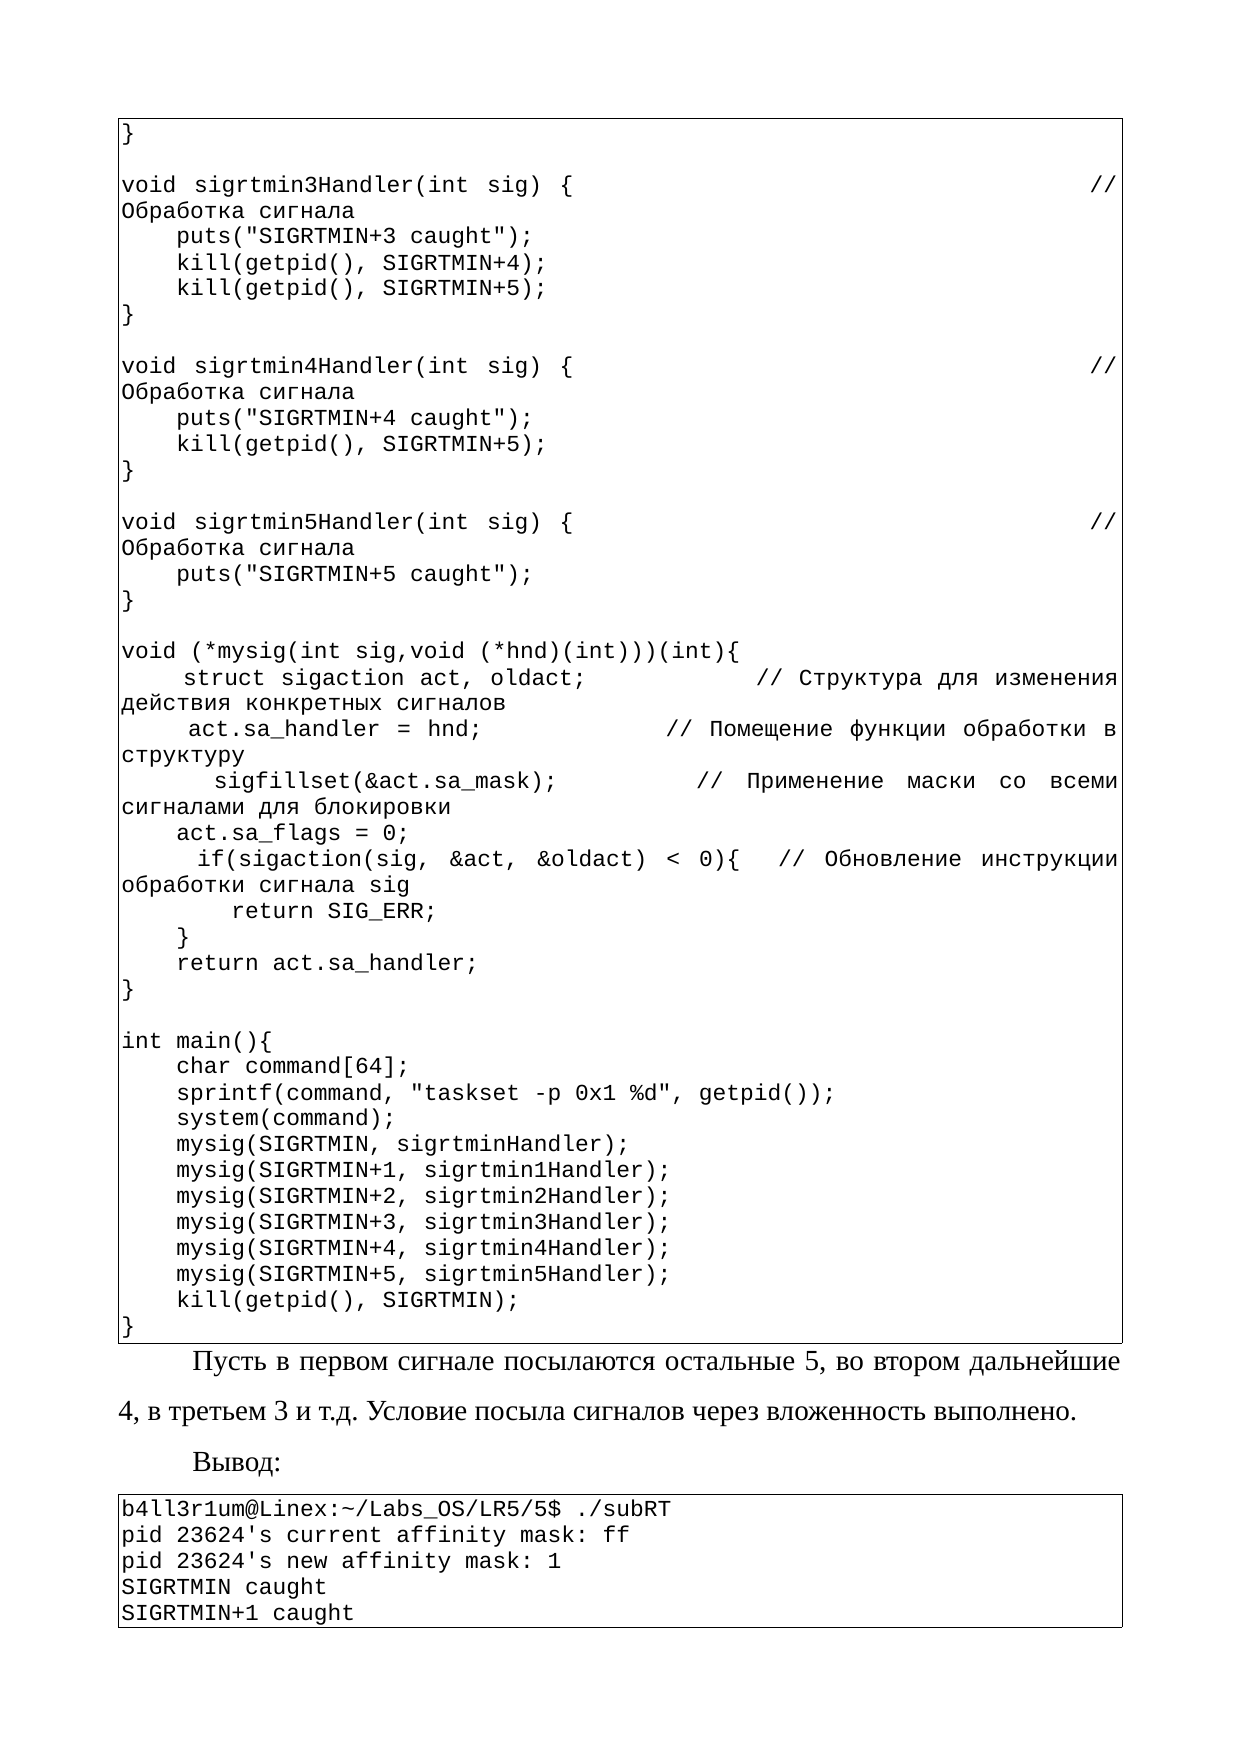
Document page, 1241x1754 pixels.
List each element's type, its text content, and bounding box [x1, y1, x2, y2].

text mysig(SIGRTMIN, sigrtminHandler); [119, 1130, 1122, 1156]
text SIGRTMIN caught [119, 1572, 1122, 1598]
text } [119, 119, 1122, 147]
text int main(){ [119, 1026, 1122, 1052]
text } [119, 455, 1122, 484]
text pid 23624's current affinity mask: ff [119, 1520, 1122, 1546]
text system(command); [119, 1104, 1122, 1130]
text puts("SIGRTMIN+4 caught"); [119, 403, 1122, 429]
text kill(getpid(), SIGRTMIN+5); [119, 429, 1122, 455]
text void sigrtmin4Handler(int sig) { // Обработка сигнала [119, 352, 1122, 403]
text return SIG_ERR; [119, 896, 1122, 922]
text Пусть в первом сигнале посылаются остальные 5, во втором дальнейшие 4, в третьем 3 и т.д. Условие посыла сигналов через вложенность выполнено. [118, 1344, 1122, 1427]
text } [119, 974, 1122, 1003]
text char command[64]; [119, 1052, 1122, 1078]
text kill(getpid(), SIGRTMIN+5); [119, 274, 1122, 300]
text } [119, 585, 1122, 614]
text kill(getpid(), SIGRTMIN+4); [119, 248, 1122, 274]
text pid 23624's new affinity mask: 1 [119, 1546, 1122, 1572]
text void sigrtmin3Handler(int sig) { // Обработка сигнала [119, 170, 1122, 222]
text mysig(SIGRTMIN+2, sigrtmin2Handler); [119, 1182, 1122, 1207]
text Вывод: [118, 1444, 1122, 1477]
text void sigrtmin5Handler(int sig) { // Обработка сигнала [119, 507, 1122, 559]
text struct sigaction act, oldact; // Структура для изменения действия конкретных сигналов [119, 663, 1122, 715]
text sigfillset(&act.sa_mask); // Применение маски со всеми сигналами для блокировки [119, 767, 1122, 818]
text act.sa_flags = 0; [119, 818, 1122, 844]
text return act.sa_handler; [119, 948, 1122, 974]
text if(sigaction(sig, &act, &oldact) < 0){ // Обновление инструкции обработки сигнала sig [119, 844, 1122, 896]
text b4ll3r1um@Linex:~/Labs_OS/LR5/5$ ./subRT [119, 1495, 1122, 1520]
text mysig(SIGRTMIN+3, sigrtmin3Handler); [119, 1207, 1122, 1233]
text mysig(SIGRTMIN+5, sigrtmin5Handler); [119, 1259, 1122, 1285]
text mysig(SIGRTMIN+1, sigrtmin1Handler); [119, 1156, 1122, 1182]
text kill(getpid(), SIGRTMIN); [119, 1285, 1122, 1311]
text sprintf(command, "taskset -p 0x1 %d", getpid()); [119, 1078, 1122, 1104]
text mysig(SIGRTMIN+4, sigrtmin4Handler); [119, 1233, 1122, 1259]
text SIGRTMIN+1 caught [119, 1598, 1122, 1627]
text } [119, 922, 1122, 948]
text void (*mysig(int sig,void (*hnd)(int)))(int){ [119, 637, 1122, 663]
text puts("SIGRTMIN+5 caught"); [119, 559, 1122, 585]
text act.sa_handler = hnd; // Помещение функции обработки в структуру [119, 715, 1122, 767]
text } [119, 300, 1122, 329]
text } [119, 1311, 1122, 1343]
text puts("SIGRTMIN+3 caught"); [119, 222, 1122, 248]
